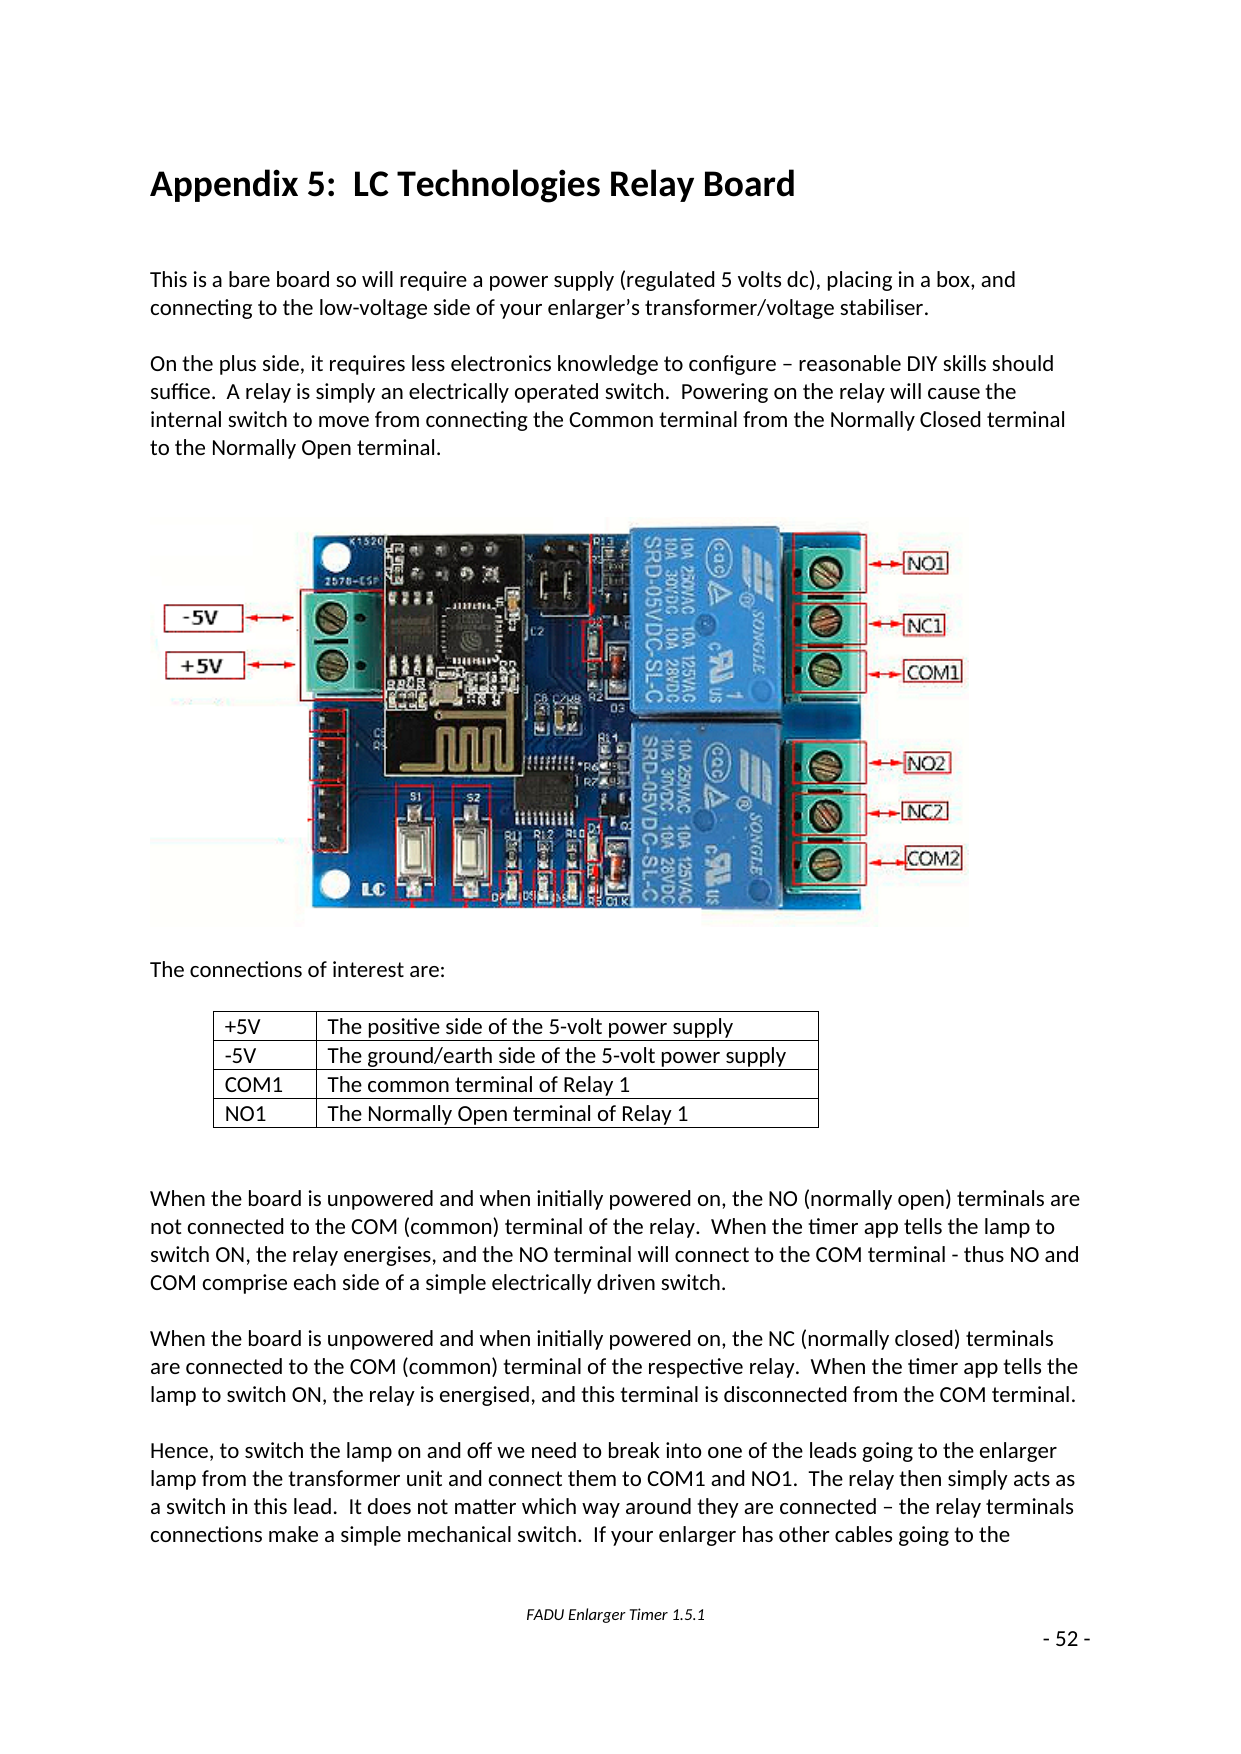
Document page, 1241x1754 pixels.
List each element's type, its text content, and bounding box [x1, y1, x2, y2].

table_header +5V [214, 1012, 316, 1040]
text This is a bare board so will require a power supply (regulated 5 volts dc), placing in a box, and connecting to the low-voltage side of your enlarger’s transformer/voltage stabiliser. [150, 265, 1090, 321]
table_cell The Normally Open terminal of Relay 1 [317, 1099, 818, 1127]
table_cell NO1 [214, 1099, 316, 1127]
text When the board is unpowered and when initially powered on, the NC (normally closed) terminals are connected to the COM (common) terminal of the respective relay. When the timer app tells the lamp to switch ON, the relay is energised, and this terminal is disconnected from the COM terminal. [150, 1324, 1090, 1408]
table_cell COM1 [214, 1070, 316, 1098]
text The connections of interest are: [150, 955, 1090, 983]
text On the plus side, it requires less electronics knowledge to configure – reasonable DIY skills should suffice. A relay is simply an electrically operated switch. Powering on the relay will cause the internal switch to move from connecting the Common terminal from the Normally Closed terminal to the Normally Open terminal. [150, 349, 1090, 461]
table_cell The ground/earth side of the 5-volt power supply [317, 1041, 818, 1069]
table_header The positive side of the 5-volt power supply [317, 1012, 818, 1040]
table_cell -5V [214, 1041, 316, 1069]
table_cell The common terminal of Relay 1 [317, 1070, 818, 1098]
text Hence, to switch the lamp on and off we need to break into one of the leads going to the enlarger lamp from the transformer unit and connect them to COM1 and NO1. The relay then simply acts as a switch in this lead. It does not matter which way around they are connected – the relay terminals connections make a simple mechanical switch. If your enlarger has other cables going to the [150, 1436, 1090, 1548]
text When the board is unpowered and when initially powered on, the NO (normally open) terminals are not connected to the COM (common) terminal of the relay. When the timer app tells the lamp to switch ON, the relay energises, and the NO terminal will connect to the COM terminal - thus NO and COM comprise each side of a simple electrically driven switch. [150, 1184, 1090, 1296]
subtitle Appendix 5: LC Technologies Relay Board [150, 160, 1090, 206]
